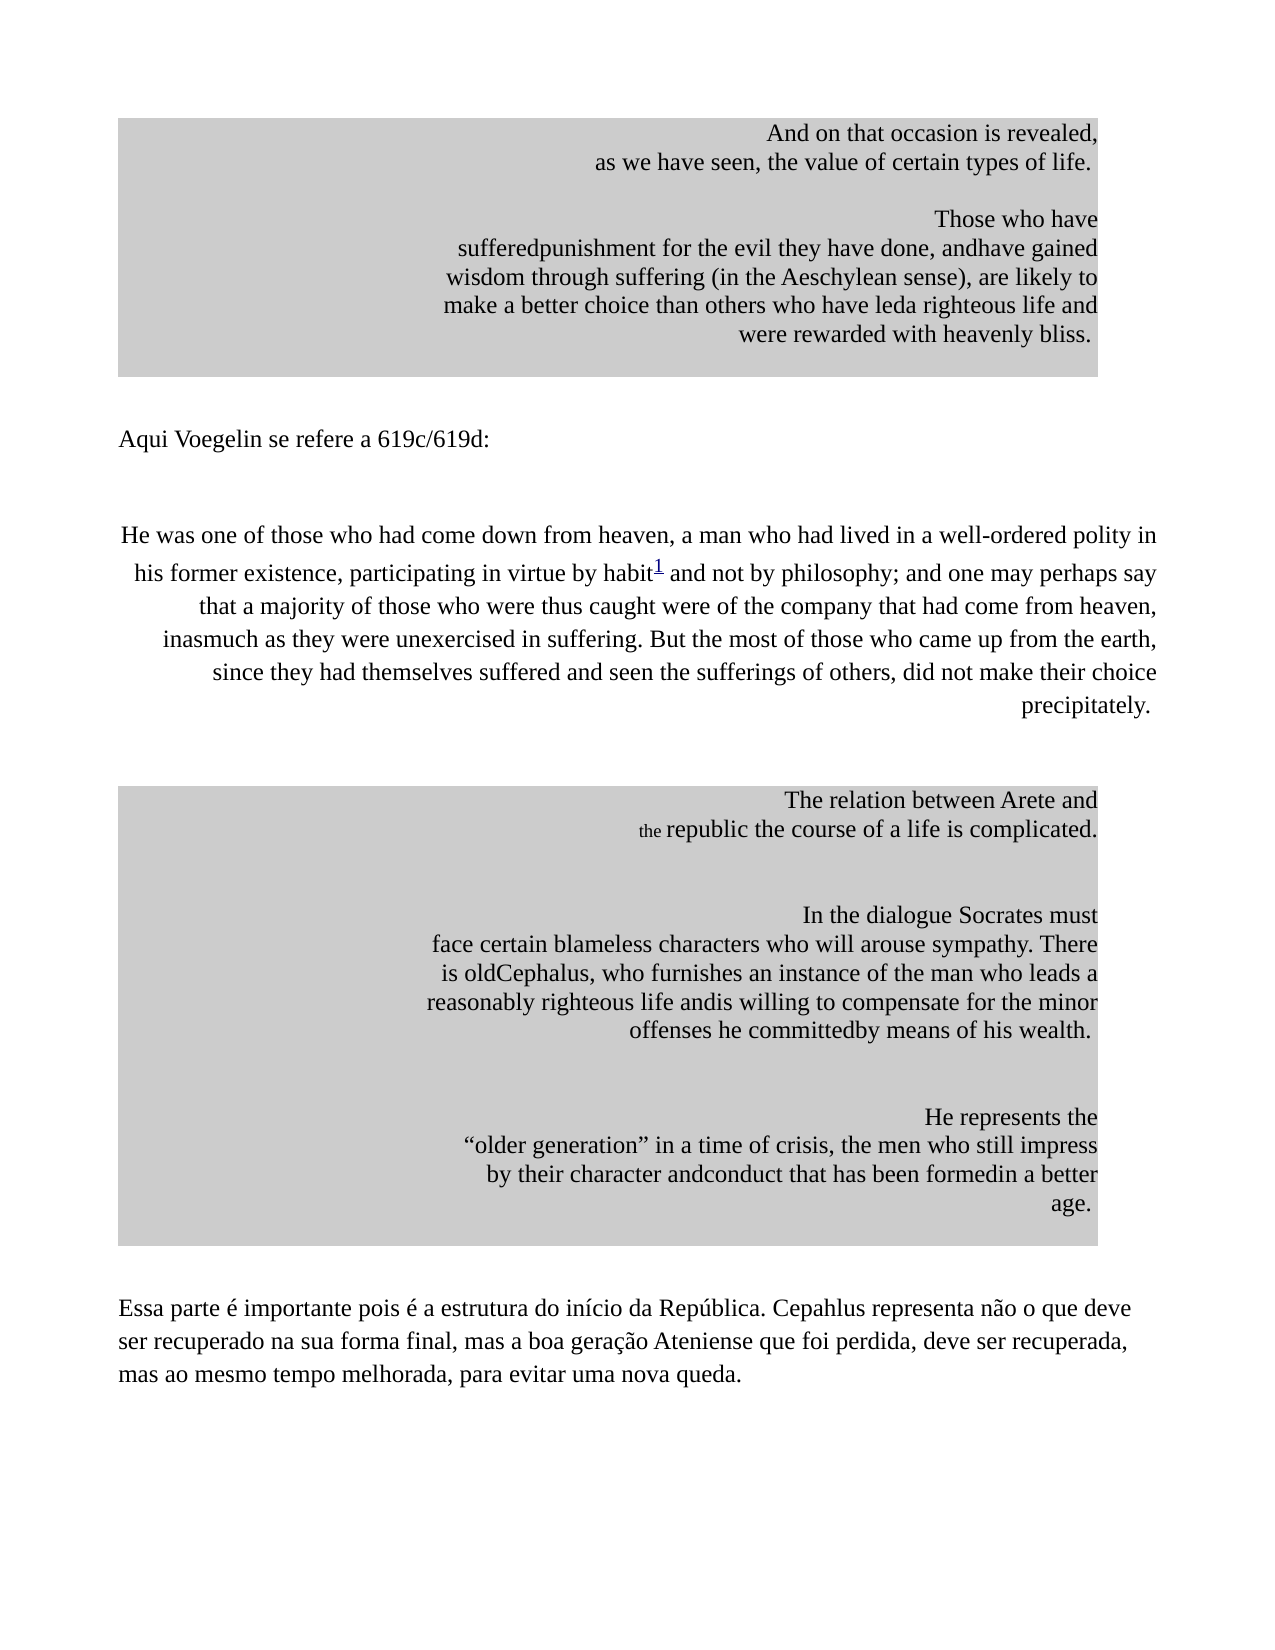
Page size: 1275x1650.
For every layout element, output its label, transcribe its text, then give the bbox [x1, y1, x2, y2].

text Aqui Voegelin se refere a 619c/619d: [118, 424, 1157, 453]
text The relation between Arete and the republic the course of a life is complicated. [118, 786, 1098, 872]
text And on that occasion is revealed, as we have seen, the value of certain types of life. [118, 118, 1098, 204]
text Those who have sufferedpunishment for the evil they have done, andhave gained wisdom through suffering (in the Aeschylean sense), are likely to make a better choice than others who have leda righteous life and were rewarded with heavenly bliss. [118, 204, 1098, 377]
text Essa parte é importante pois é a estrutura do início da República. Cepahlus representa não o que deve ser recuperado na sua forma final, mas a boa geração Ateniense que foi perdida, deve ser recuperada, mas ao mesmo tempo melhorada, para evitar uma nova queda. [118, 1293, 1157, 1388]
text In the dialogue Socrates must face certain blameless characters who will arouse sympathy. There is oldCephalus, who furnishes an instance of the man who leads a reasonably righteous life andis willing to compensate for the minor offenses he committedby means of his wealth. [118, 901, 1098, 1073]
text He was one of those who had come down from heaven, a man who had lived in a well-ordered polity in his former existence, participating in virtue by habit1 and not by philosophy; and one may perhaps say that a majority of those who were thus caught were of the company that had come from heaven, inasmuch as they were unexercised in suffering. But the most of those who came up from the earth, since they had themselves suffered and seen the sufferings of others, did not make their choice precipitately. [118, 520, 1157, 719]
text He represents the “older generation” in a time of crisis, the men who still impress by their character andconduct that has been formedin a better age. [118, 1102, 1098, 1246]
